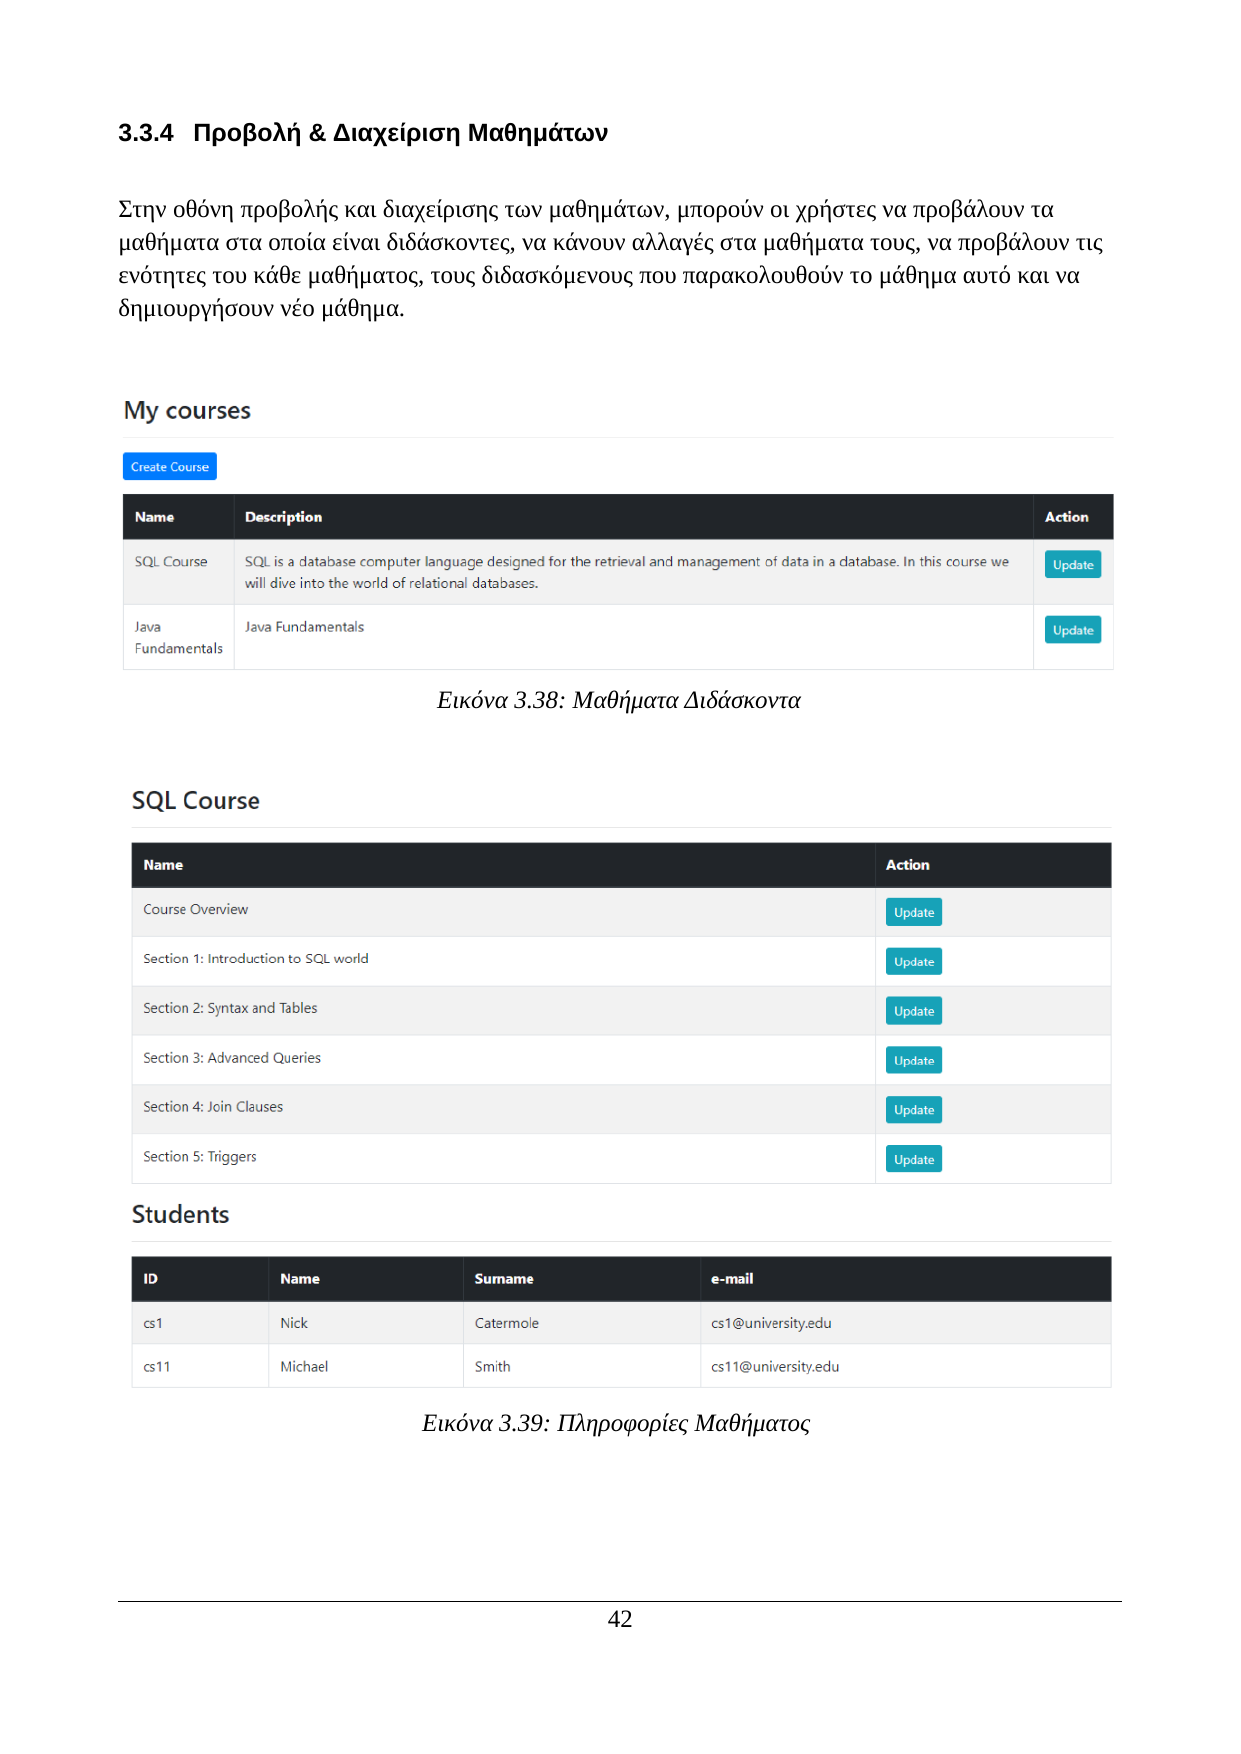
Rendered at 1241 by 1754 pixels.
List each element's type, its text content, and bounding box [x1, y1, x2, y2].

text Στην οθόνη προβολής και διαχείρισης των μαθημάτων, μπορούν οι χρήστες να προβάλουν τα μαθήματα στα οποία είναι διδάσκοντες, να κάνουν αλλαγές στα μαθήματα τους, να προβάλουν τις ενότητες του κάθε μαθήματος, τους διδασκόμενους που παρακολουθούν το μάθημα αυτό και να δημιουργήσουν νέο μάθημα. [118, 194, 1122, 322]
subtitle Προβολή & Διαχείριση Μαθημάτων [118, 118, 1122, 147]
picture [115, 790, 1120, 1408]
text Εικόνα 3.39: Πληροφορίες Μαθήματος [115, 1408, 1119, 1437]
picture [118, 401, 1123, 685]
text Εικόνα 3.38: Μαθήματα Διδάσκοντα [118, 685, 1122, 713]
